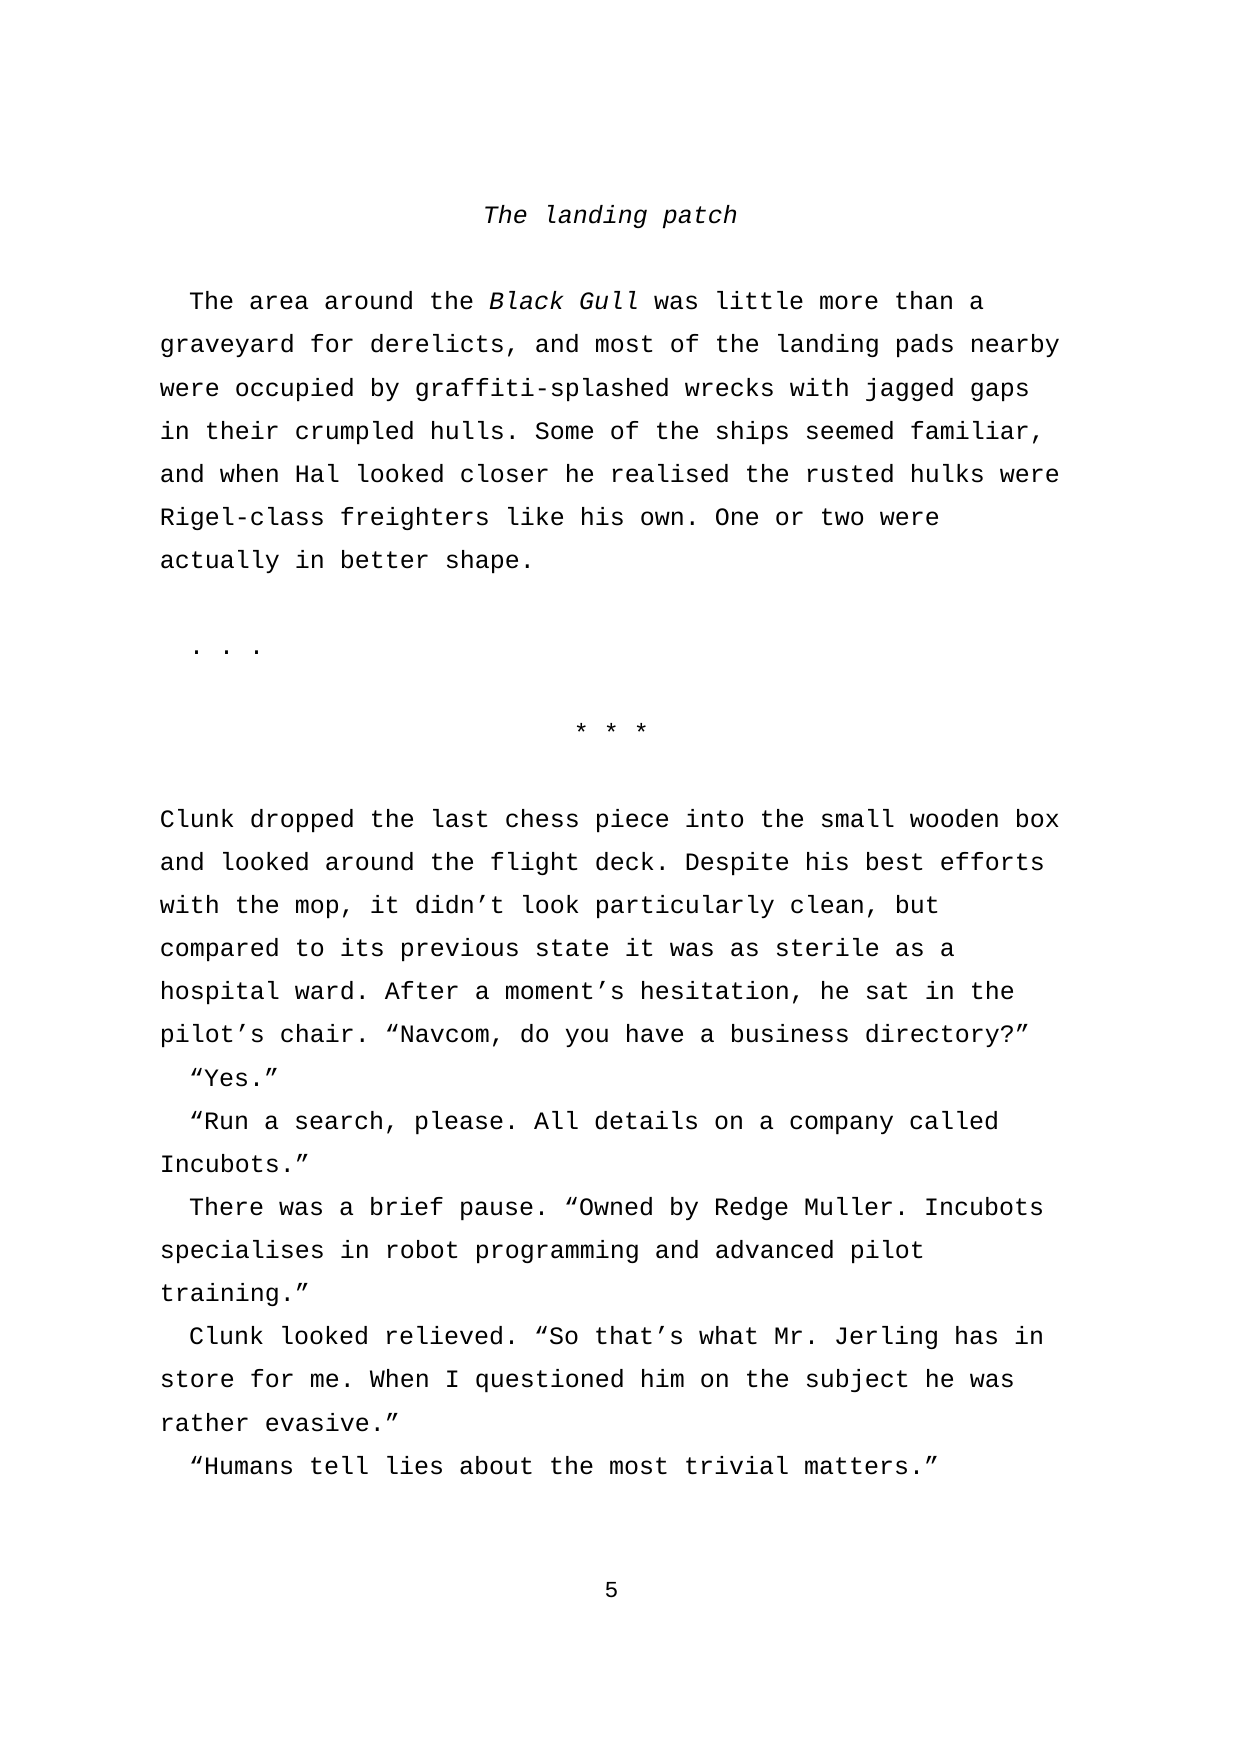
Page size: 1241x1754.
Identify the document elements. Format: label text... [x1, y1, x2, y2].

text . . . [159, 620, 1063, 663]
text The area around the Black Gull was little more than a graveyard for derelicts, and most of the landing pads nearby were occupied by graffiti-splashed wrecks with jagged gaps in their crumpled hulls. Some of the ships seemed familiar, and when Hal looked closer he realised the rusted hulks were Rigel-class freighters like his own. One or two were actually in better shape. [159, 275, 1063, 577]
text “Run a search, please. All details on a company called Incubots.” [159, 1094, 1063, 1181]
subtitle The landing patch [159, 189, 1063, 232]
text “Yes.” [159, 1051, 1063, 1094]
text There was a brief pause. “Owned by Redge Muller. Incubots specialises in robot programming and advanced pilot training.” [159, 1181, 1063, 1310]
text Clunk looked relieved. “So that’s what Mr. Jerling has in store for me. When I questioned him on the subject he was rather evasive.” [159, 1310, 1063, 1439]
text Clunk dropped the last chess piece into the small wooden box and looked around the flight deck. Despite his best efforts with the mop, it didn’t look particularly clean, but compared to its previous state it was as sterile as a hospital ward. After a moment’s hesitation, he sat in the pilot’s chair. “Navcom, do you have a business directory?” [159, 793, 1063, 1051]
subtitle * * * [159, 706, 1063, 749]
text “Humans tell lies about the most trivial matters.” [159, 1439, 1063, 1483]
